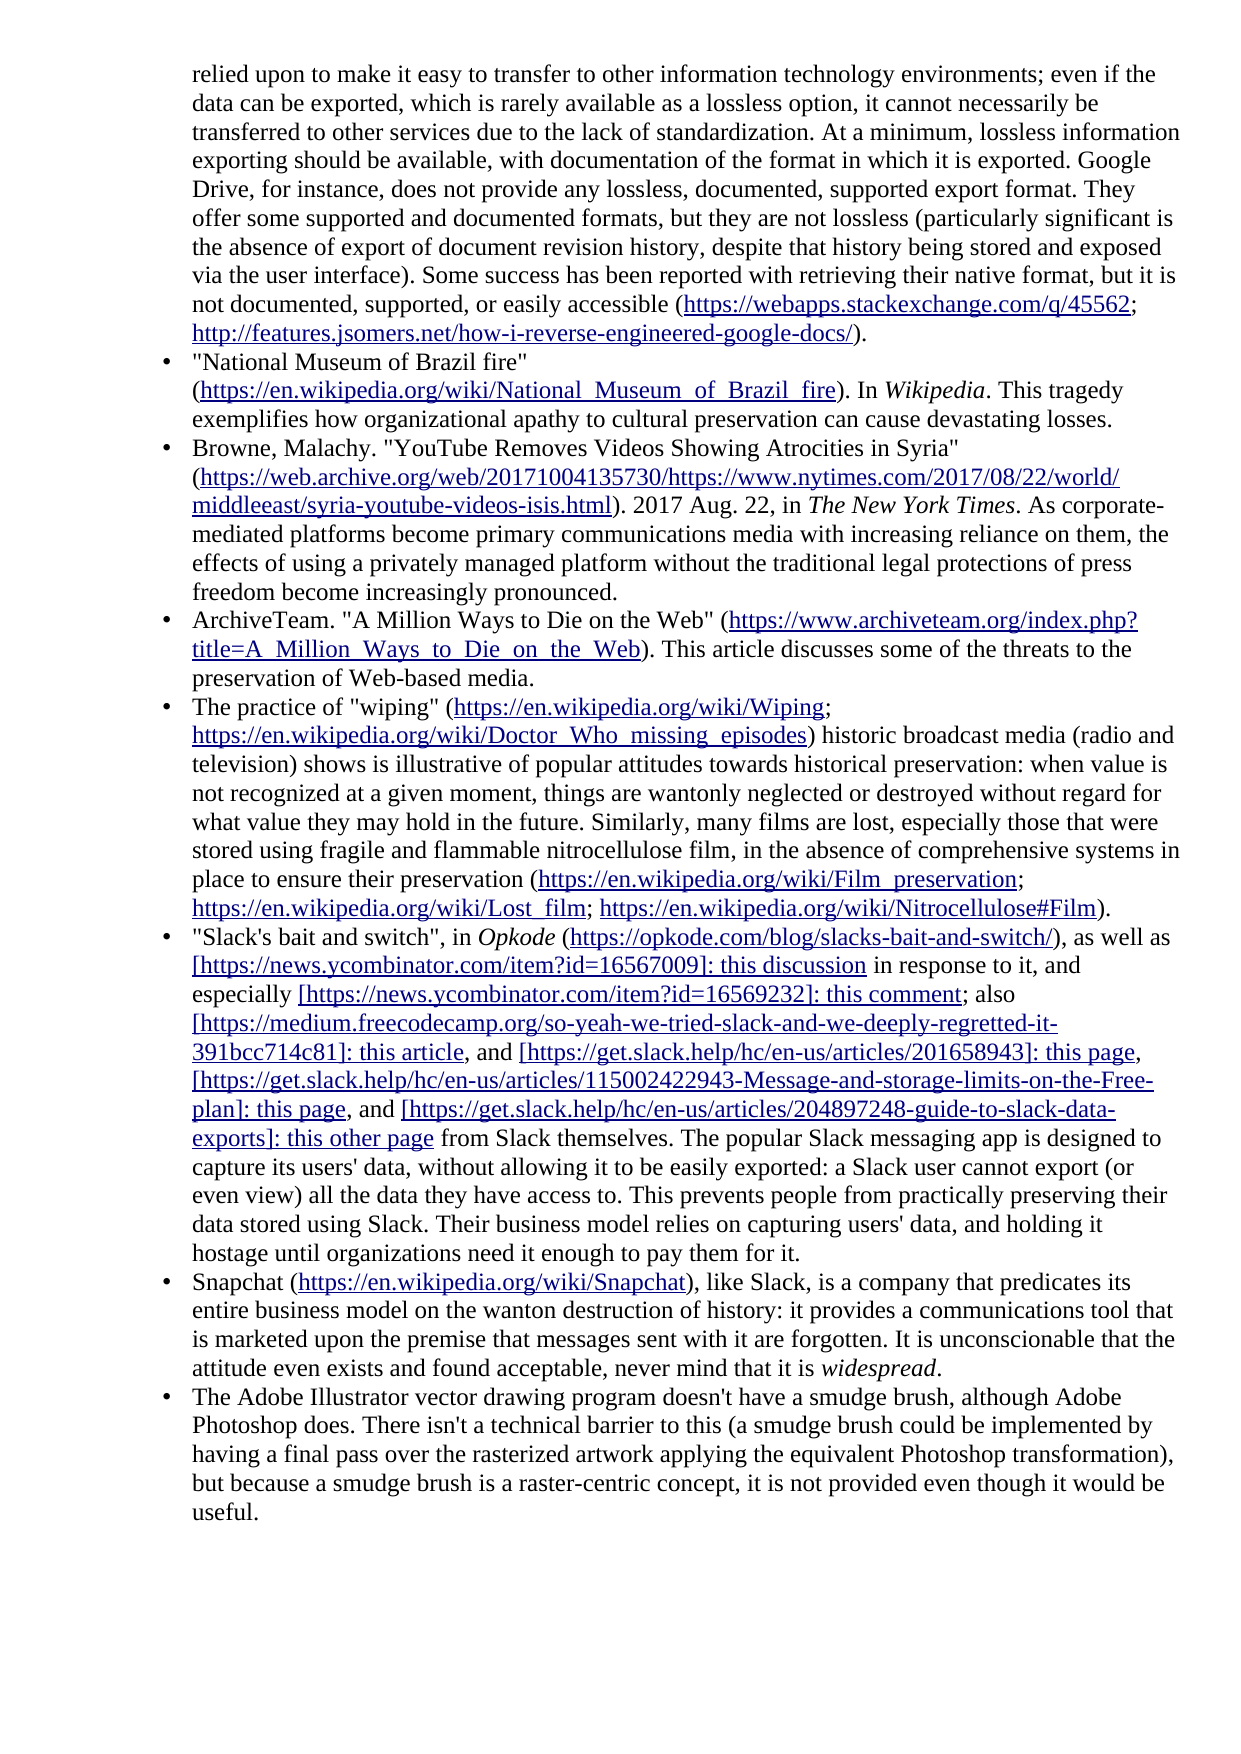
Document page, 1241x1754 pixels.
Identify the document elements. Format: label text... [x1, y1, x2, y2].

list "National Museum of Brazil fire" (https://en.wikipedia.org/wiki/National_Museum_of_Brazil_fire). In Wikipedia. This tragedy exemplifies how organizational apathy to cultural preservation can cause devastating losses. [162, 347, 1181, 433]
list relied upon to make it easy to transfer to other information technology environments; even if the data can be exported, which is rarely available as a lossless option, it cannot necessarily be transferred to other services due to the lack of standardization. At a minimum, lossless information exporting should be available, with documentation of the format in which it is exported. Google Drive, for instance, does not provide any lossless, documented, supported export format. They offer some supported and documented formats, but they are not lossless (particularly significant is the absence of export of document revision history, despite that history being stored and exposed via the user interface). Some success has been reported with retrieving their native format, but it is not documented, supported, or easily accessible (https://webapps.stackexchange.com/q/45562; http://features.jsomers.net/how-i-reverse-engineered-google-docs/). [162, 59, 1181, 347]
list Browne, Malachy. "YouTube Removes Videos Showing Atrocities in Syria" (https://web.archive.org/web/20171004135730/https://www.nytimes.com/2017/08/22/world/middleeast/syria-youtube-videos-isis.html). 2017 Aug. 22, in The New York Times. As corporate-mediated platforms become primary communications media with increasing reliance on them, the effects of using a privately managed platform without the traditional legal protections of press freedom become increasingly pronounced. [162, 433, 1181, 605]
list "Slack's bait and switch", in Opkode (https://opkode.com/blog/slacks-bait-and-switch/), as well as [https://news.ycombinator.com/item?id=16567009]: this discussion in response to it, and especially [https://news.ycombinator.com/item?id=16569232]: this comment; also [https://medium.freecodecamp.org/so-yeah-we-tried-slack-and-we-deeply-regretted-it-391bcc714c81]: this article, and [https://get.slack.help/hc/en-us/articles/201658943]: this page, [https://get.slack.help/hc/en-us/articles/115002422943-Message-and-storage-limits-on-the-Free-plan]: this page, and [https://get.slack.help/hc/en-us/articles/204897248-guide-to-slack-data-exports]: this other page from Slack themselves. The popular Slack messaging app is designed to capture its users' data, without allowing it to be easily exported: a Slack user cannot export (or even view) all the data they have access to. This prevents people from practically preserving their data stored using Slack. Their business model relies on capturing users' data, and holding it hostage until organizations need it enough to pay them for it. [162, 922, 1181, 1267]
list ArchiveTeam. "A Million Ways to Die on the Web" (https://www.archiveteam.org/index.php?title=A_Million_Ways_to_Die_on_the_Web). This article discusses some of the threats to the preservation of Web-based media. [162, 605, 1181, 692]
list The Adobe Illustrator vector drawing program doesn't have a smudge brush, although Adobe Photoshop does. There isn't a technical barrier to this (a smudge brush could be implemented by having a final pass over the rasterized artwork applying the equivalent Photoshop transformation), but because a smudge brush is a raster-centric concept, it is not provided even though it would be useful. [162, 1382, 1181, 1525]
list Snapchat (https://en.wikipedia.org/wiki/Snapchat), like Slack, is a company that predicates its entire business model on the wanton destruction of history: it provides a communications tool that is marketed upon the premise that messages sent with it are forgotten. It is unconscionable that the attitude even exists and found acceptable, never mind that it is widespread. [162, 1267, 1181, 1382]
list The practice of "wiping" (https://en.wikipedia.org/wiki/Wiping; https://en.wikipedia.org/wiki/Doctor_Who_missing_episodes) historic broadcast media (radio and television) shows is illustrative of popular attitudes towards historical preservation: when value is not recognized at a given moment, things are wantonly neglected or destroyed without regard for what value they may hold in the future. Similarly, many films are lost, especially those that were stored using fragile and flammable nitrocellulose film, in the absence of comprehensive systems in place to ensure their preservation (https://en.wikipedia.org/wiki/Film_preservation; https://en.wikipedia.org/wiki/Lost_film; https://en.wikipedia.org/wiki/Nitrocellulose#Film). [162, 692, 1181, 922]
